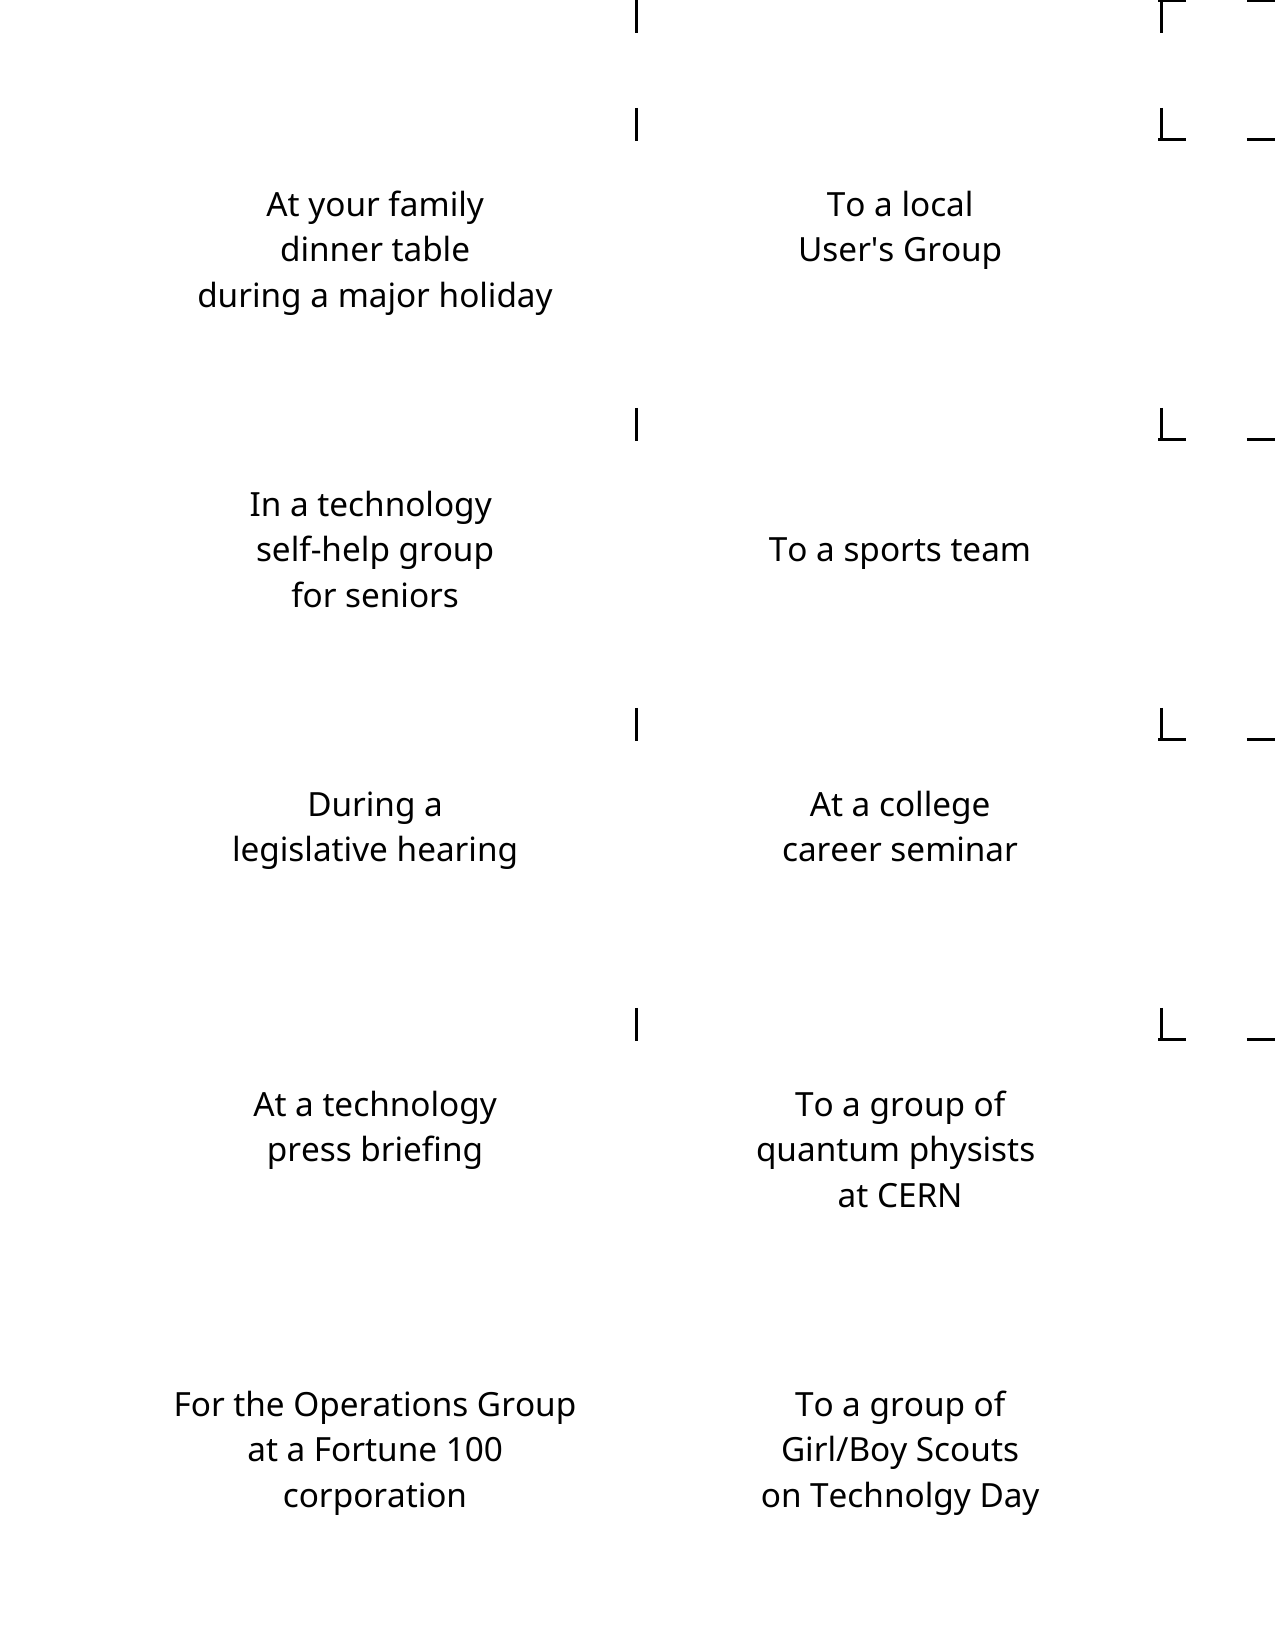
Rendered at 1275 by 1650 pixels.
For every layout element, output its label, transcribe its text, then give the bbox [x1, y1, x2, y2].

table_cell To a group of quantum physists at CERN [638, 975, 1162, 1275]
table_cell For the Operations Group at a Fortune 100 corporation [113, 1275, 637, 1575]
table_cell During a legislative hearing [113, 675, 637, 975]
table_cell To a local User's Group [638, 75, 1162, 375]
table_cell At a technology press briefing [113, 975, 637, 1275]
table_cell In a technology self-help group for seniors [113, 375, 637, 675]
table_cell To a sports team [638, 375, 1162, 675]
table_cell At your family dinner table during a major holiday [113, 75, 637, 375]
table_cell At a college career seminar [638, 675, 1162, 975]
table_cell To a group of Girl/Boy Scouts on Technolgy Day [638, 1275, 1162, 1575]
